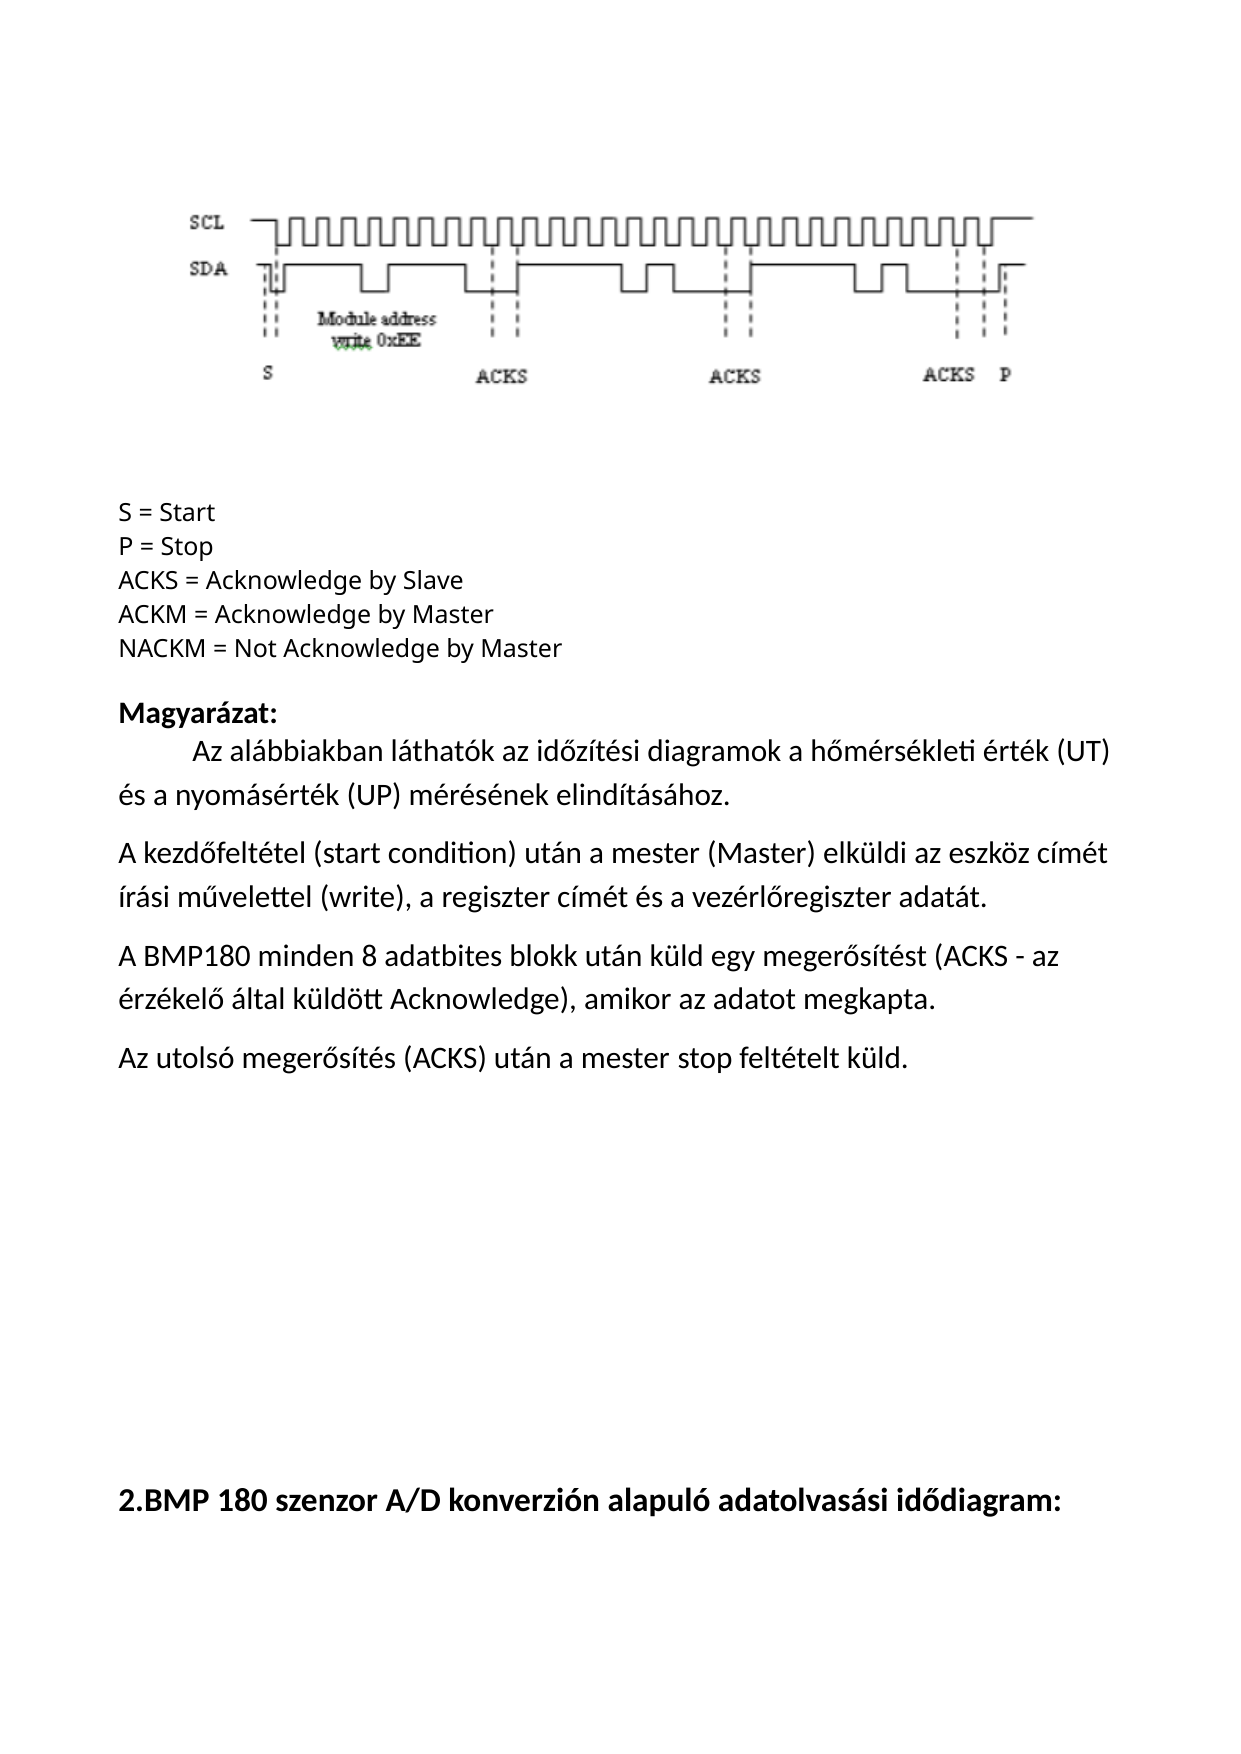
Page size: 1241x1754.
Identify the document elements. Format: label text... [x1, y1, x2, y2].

text A kezdőfeltétel (start condition) után a mester (Master) elküldi az eszköz címét írási művelettel (write), a regiszter címét és a vezérlőregiszter adatát. [118, 833, 1122, 915]
text S = Start [118, 494, 1122, 528]
text Az utolsó megerősítés (ACKS) után a mester stop feltételt küld. [118, 1038, 1122, 1076]
text NACKM = Not Acknowledge by Master [118, 631, 1122, 664]
text P = Stop [118, 528, 1122, 562]
text A BMP180 minden 8 adatbites blokk után küld egy megerősítést (ACKS - az érzékelő által küldött Acknowledge), amikor az adatot megkapta. [118, 936, 1122, 1017]
text Magyarázat: [118, 693, 1122, 731]
text ACKS = Acknowledge by Slave [118, 562, 1122, 596]
text ACKM = Acknowledge by Master [118, 596, 1122, 631]
text Az alábbiakban láthatók az időzítési diagramok a hőmérsékleti érték (UT) és a nyomásérték (UP) mérésének elindításához. [118, 731, 1122, 813]
picture [131, 151, 1109, 427]
text 2.BMP 180 szenzor A/D konverzión alapuló adatolvasási idődiagram: [118, 1479, 1122, 1520]
